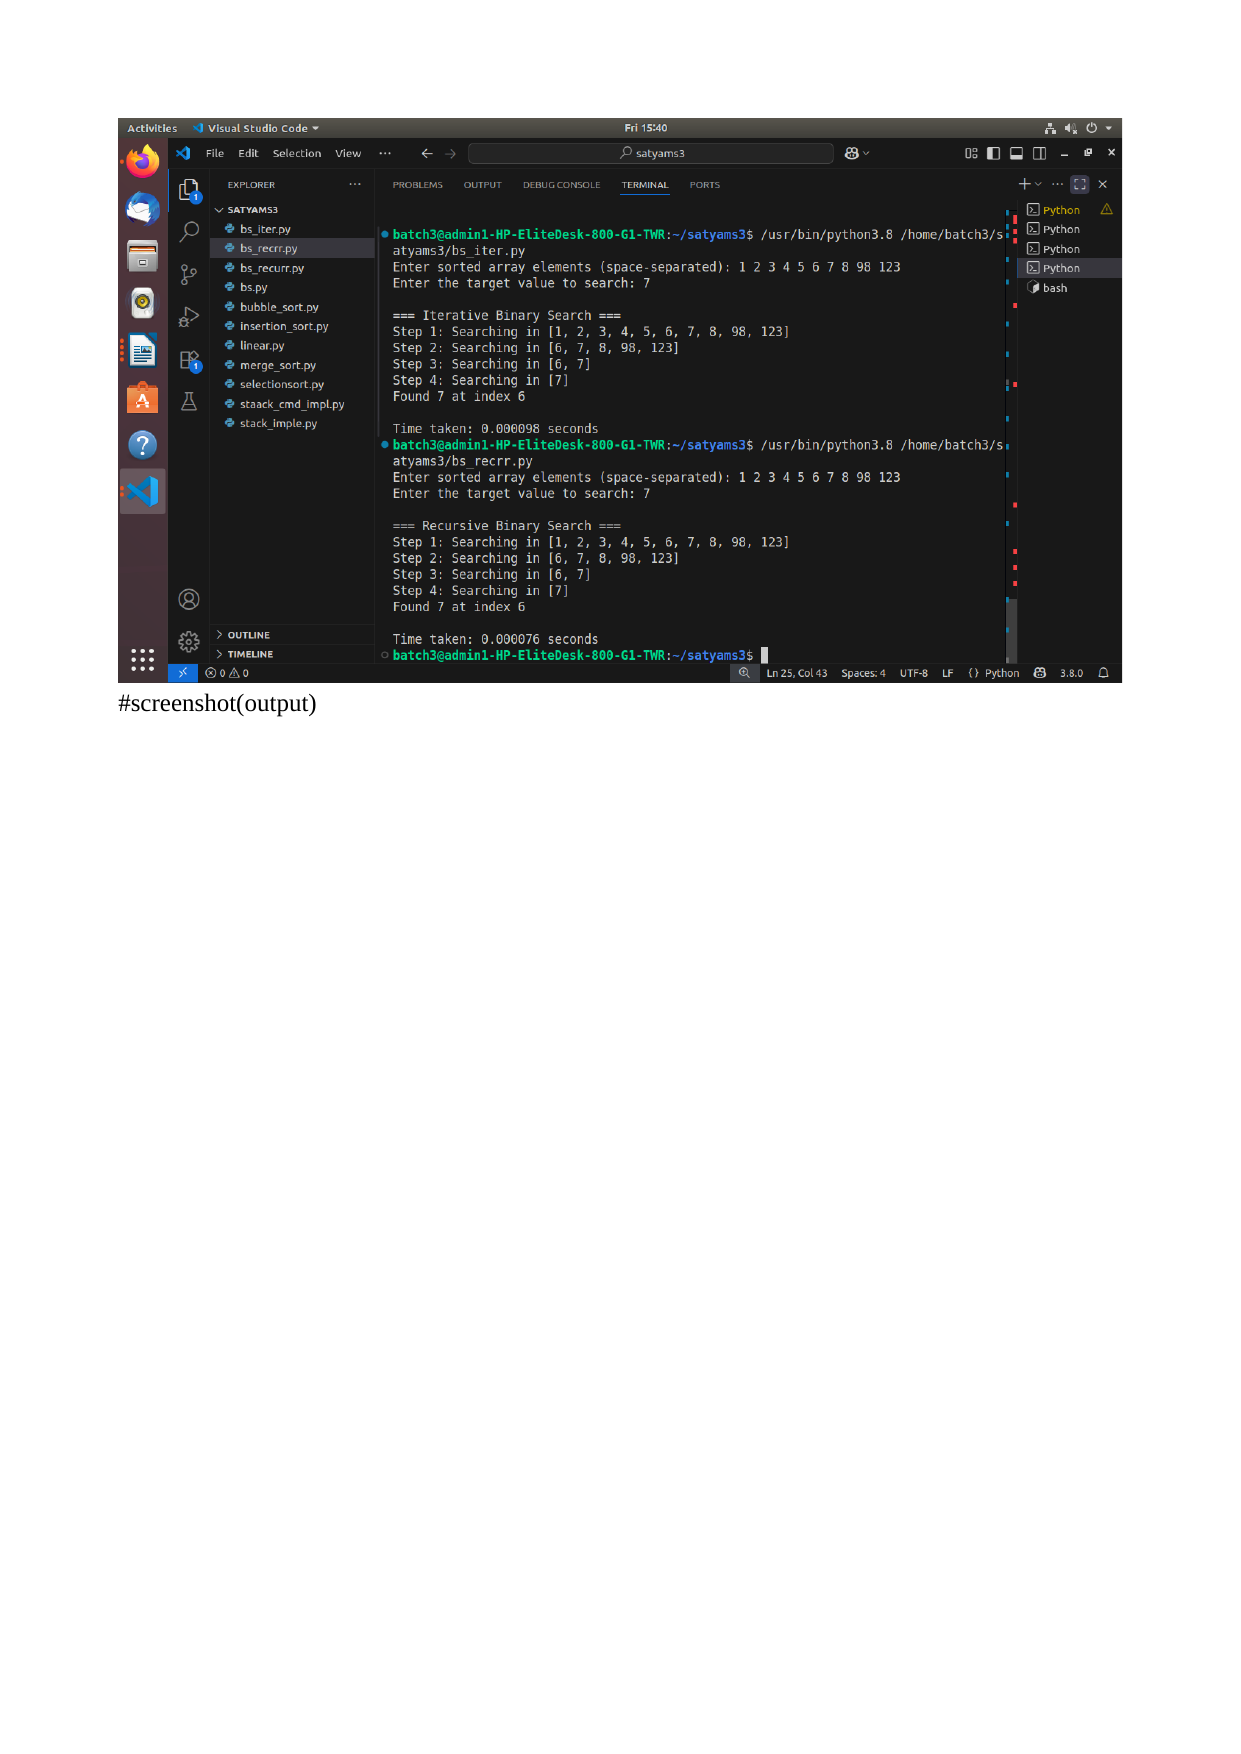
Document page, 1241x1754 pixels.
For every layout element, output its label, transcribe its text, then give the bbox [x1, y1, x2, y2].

text #screenshot(output) [118, 683, 1122, 717]
picture [118, 118, 1123, 683]
